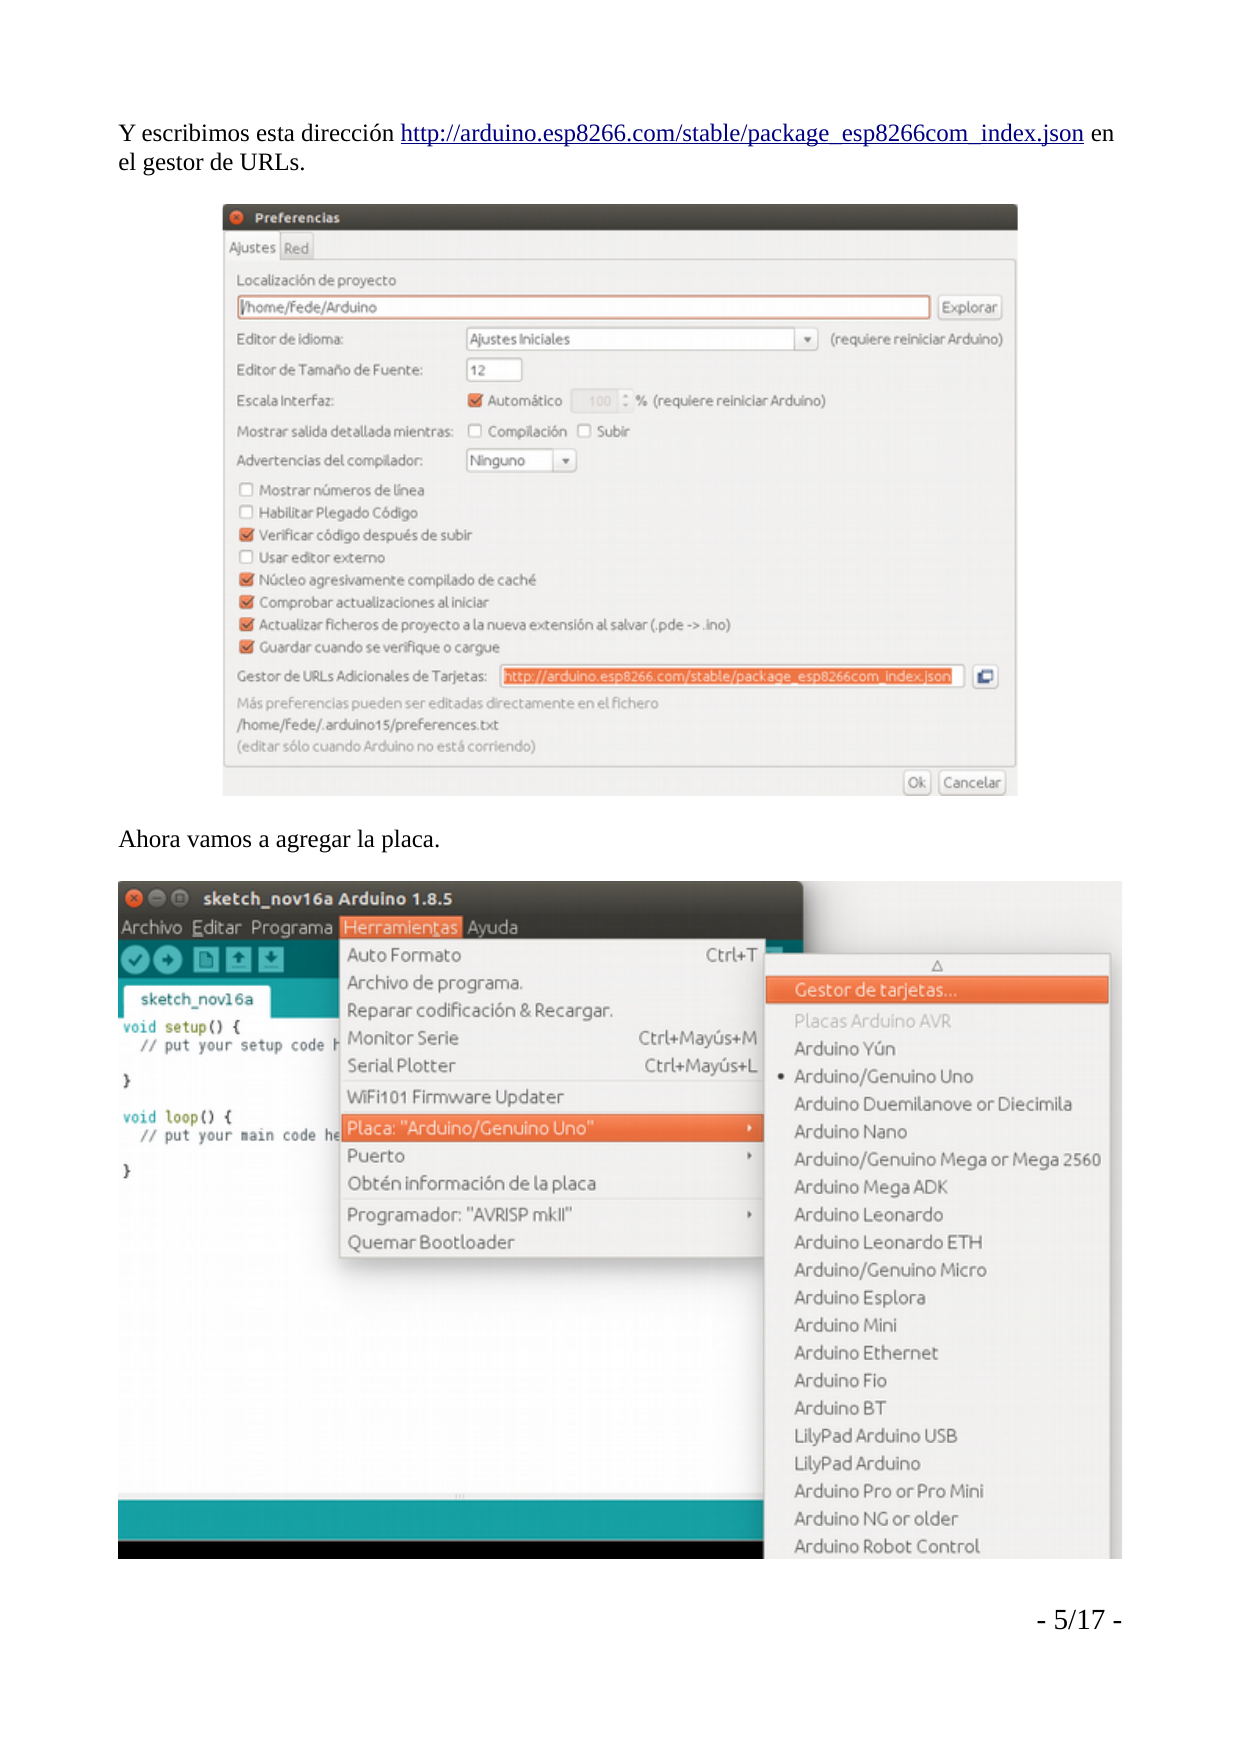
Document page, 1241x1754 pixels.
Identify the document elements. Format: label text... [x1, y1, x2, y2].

picture [222, 204, 1018, 796]
picture [118, 881, 1123, 1559]
text Y escribimos esta dirección http://arduino.esp8266.com/stable/package_esp8266com_index.json en el gestor de URLs. [118, 118, 1122, 176]
text Ahora vamos a agregar la placa. [118, 824, 1122, 853]
